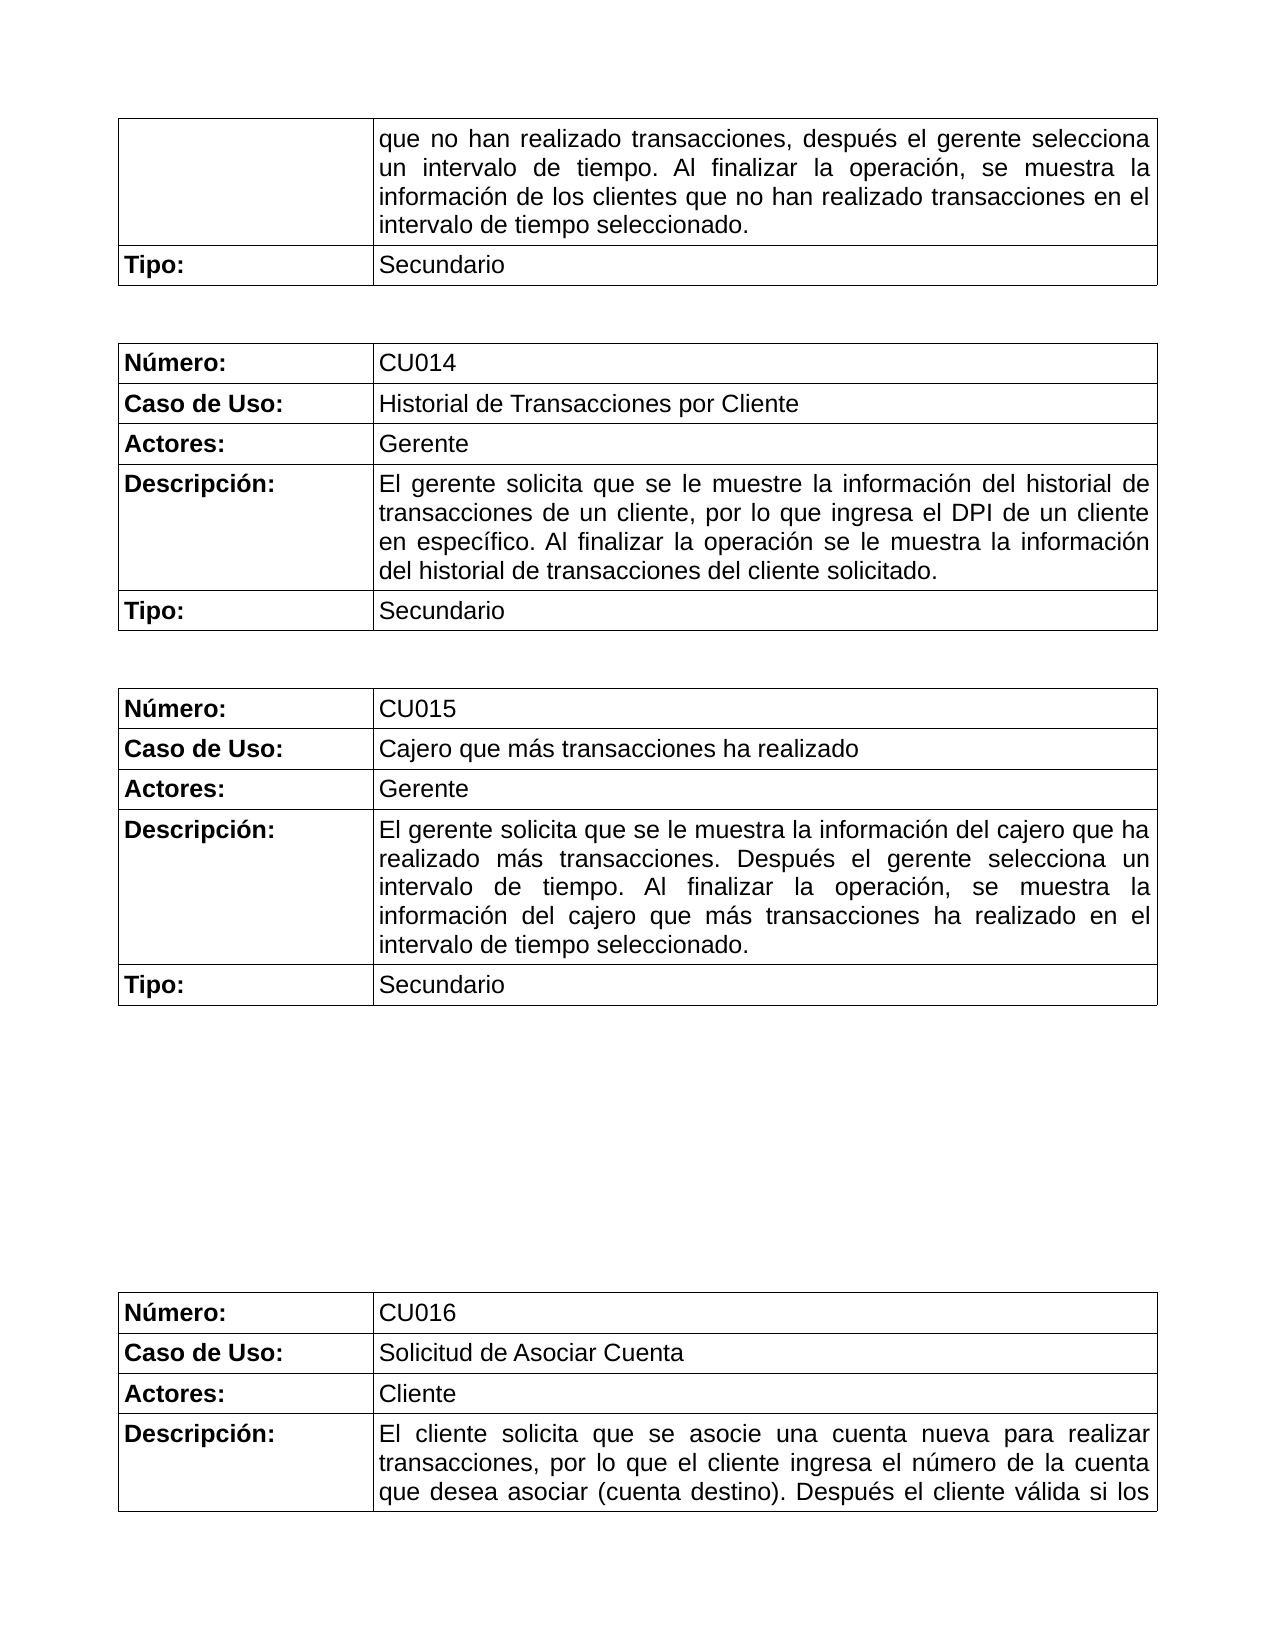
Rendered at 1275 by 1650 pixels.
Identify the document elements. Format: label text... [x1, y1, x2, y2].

table_cell Caso de Uso: [119, 1334, 373, 1373]
table_cell Cliente [374, 1374, 1157, 1413]
table_cell Actores: [119, 770, 373, 809]
table_cell [119, 119, 373, 245]
table_cell Caso de Uso: [119, 384, 373, 423]
table_cell Actores: [119, 1374, 373, 1413]
table_header CU015 [374, 689, 1157, 728]
table_header CU016 [374, 1293, 1157, 1332]
table_cell Tipo: [119, 965, 373, 1004]
table_header Número: [119, 344, 373, 383]
table_cell Gerente [374, 770, 1157, 809]
table_cell Secundario [374, 965, 1157, 1004]
table_cell Tipo: [119, 591, 373, 630]
table_cell Descripción: [119, 465, 373, 590]
table_cell Actores: [119, 424, 373, 463]
table_cell Secundario [374, 246, 1157, 285]
table_header CU014 [374, 344, 1157, 383]
table_cell Solicitud de Asociar Cuenta [374, 1334, 1157, 1373]
table_cell Descripción: [119, 1414, 373, 1511]
table_cell Caso de Uso: [119, 729, 373, 769]
table_cell Historial de Transacciones por Cliente [374, 384, 1157, 423]
table_cell El gerente solicita que se le muestra la información del cajero que ha realizado más transacciones. Después el gerente selecciona un intervalo de tiempo. Al finalizar la operación, se muestra la información del cajero que más transacciones ha realizado en el intervalo de tiempo seleccionado. [374, 810, 1157, 964]
table_cell El cliente solicita que se asocie una cuenta nueva para realizar transacciones, por lo que el cliente ingresa el número de la cuenta que desea asociar (cuenta destino). Después el cliente válida si los [374, 1414, 1157, 1511]
table_cell Tipo: [119, 246, 373, 285]
table_cell que no han realizado transacciones, después el gerente selecciona un intervalo de tiempo. Al finalizar la operación, se muestra la información de los clientes que no han realizado transacciones en el intervalo de tiempo seleccionado. [374, 119, 1157, 245]
table_header Número: [119, 689, 373, 728]
table_cell Cajero que más transacciones ha realizado [374, 729, 1157, 769]
table_cell Secundario [374, 591, 1157, 630]
table_cell Gerente [374, 424, 1157, 463]
table_header Número: [119, 1293, 373, 1332]
table_cell El gerente solicita que se le muestre la información del historial de transacciones de un cliente, por lo que ingresa el DPI de un cliente en específico. Al finalizar la operación se le muestra la información del historial de transacciones del cliente solicitado. [374, 465, 1157, 590]
table_cell Descripción: [119, 810, 373, 964]
